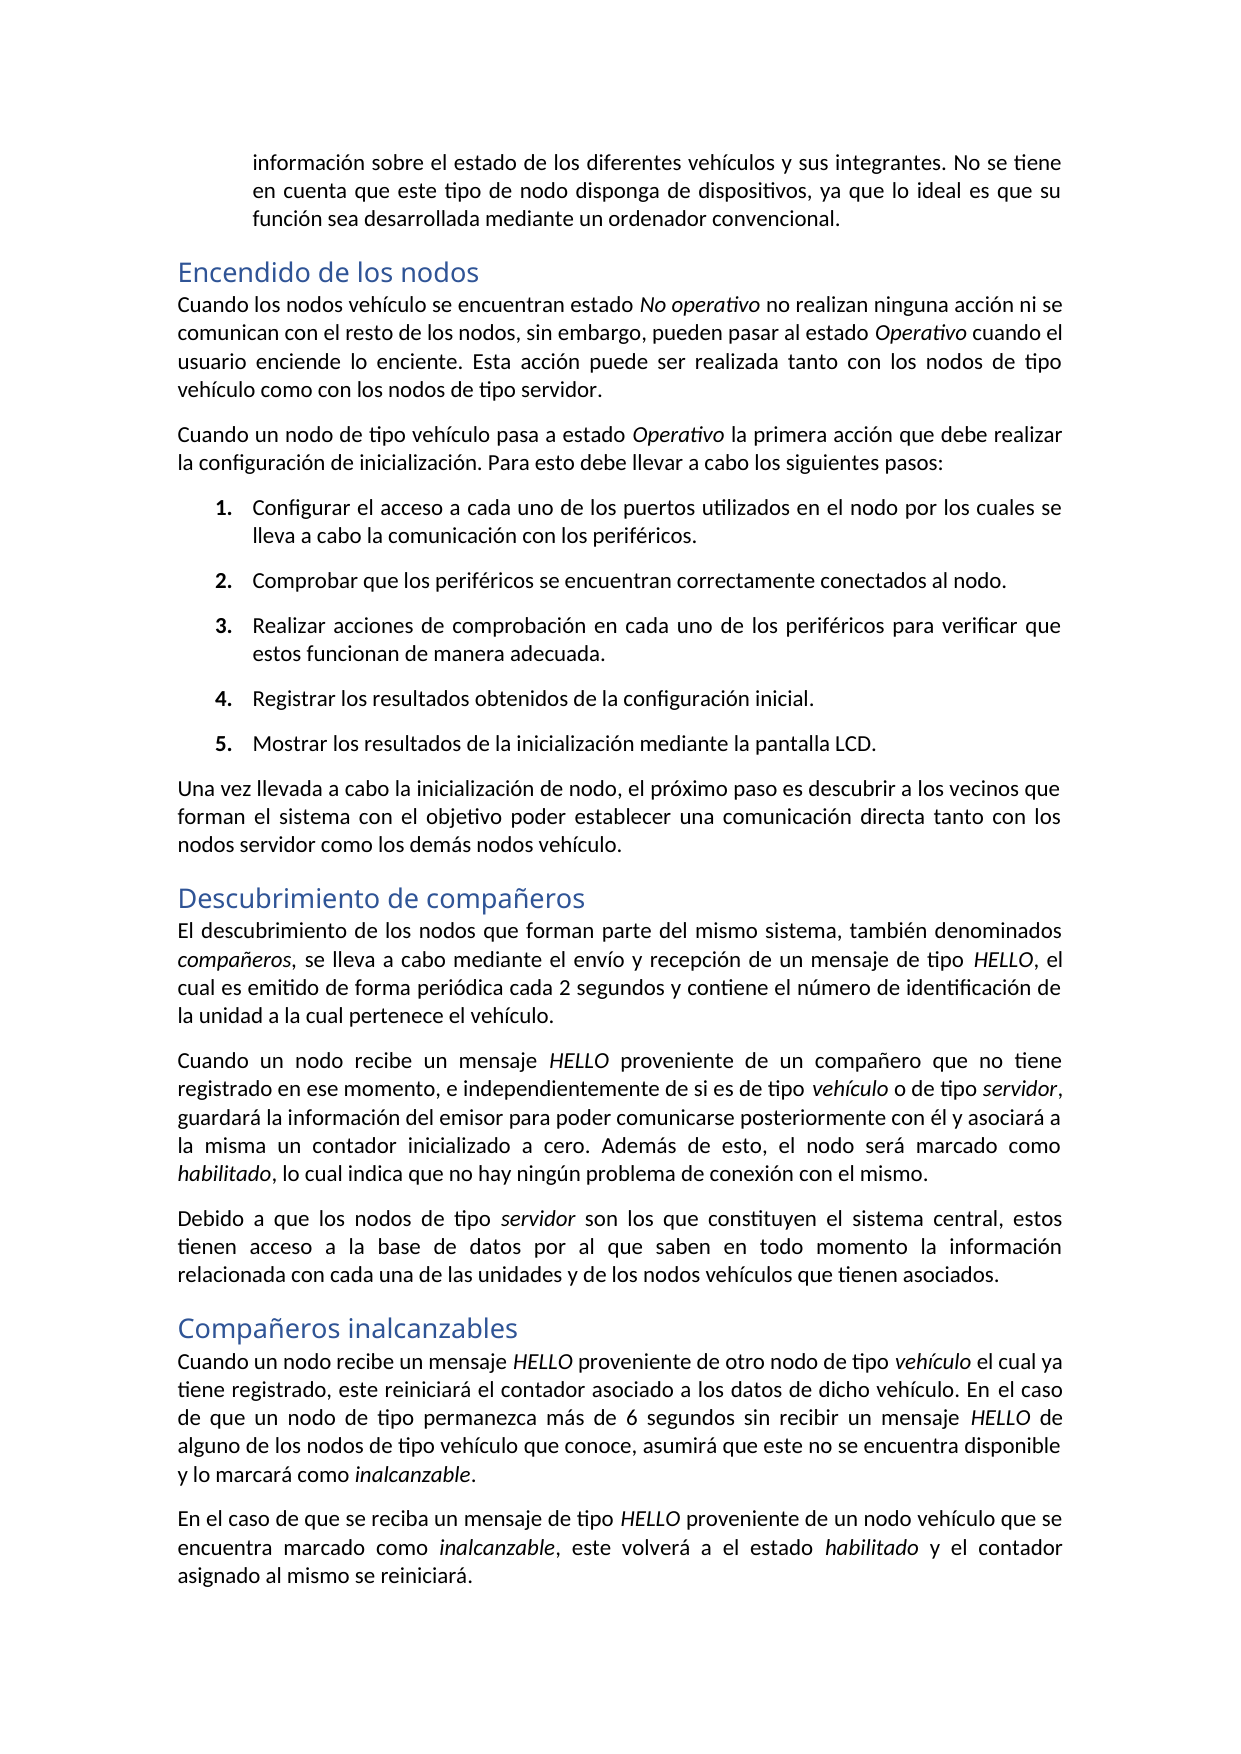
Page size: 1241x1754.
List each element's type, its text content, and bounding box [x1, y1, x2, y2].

subtitle Encendido de los nodos [177, 253, 1063, 290]
text En el caso de que se reciba un mensaje de tipo HELLO proveniente de un nodo vehículo que se encuentra marcado como inalcanzable, este volverá a el estado habilitado y el contador asignado al mismo se reiniciará. [177, 1504, 1063, 1589]
text Cuando un nodo de tipo vehículo pasa a estado Operativo la primera acción que debe realizar la configuración de inicialización. Para esto debe llevar a cabo los siguientes pasos: [177, 420, 1063, 476]
list Mostrar los resultados de la inicialización mediante la pantalla LCD. [215, 729, 1063, 757]
subtitle Compañeros inalcanzables [177, 1309, 1063, 1346]
text Cuando los nodos vehículo se encuentran estado No operativo no realizan ninguna acción ni se comunican con el resto de los nodos, sin embargo, pueden pasar al estado Operativo cuando el usuario enciende lo enciente. Esta acción puede ser realizada tanto con los nodos de tipo vehículo como con los nodos de tipo servidor. [177, 290, 1063, 403]
list Registrar los resultados obtenidos de la configuración inicial. [215, 684, 1063, 712]
text Debido a que los nodos de tipo servidor son los que constituyen el sistema central, estos tienen acceso a la base de datos por al que saben en todo momento la información relacionada con cada una de las unidades y de los nodos vehículos que tienen asociados. [177, 1204, 1063, 1288]
list Configurar el acceso a cada uno de los puertos utilizados en el nodo por los cuales se lleva a cabo la comunicación con los periféricos. [215, 493, 1063, 549]
list Realizar acciones de comprobación en cada uno de los periféricos para verificar que estos funcionan de manera adecuada. [215, 611, 1063, 667]
list información sobre el estado de los diferentes vehículos y sus integrantes. No se tiene en cuenta que este tipo de nodo disponga de dispositivos, ya que lo ideal es que su función sea desarrollada mediante un ordenador convencional. [215, 148, 1063, 232]
text Cuando un nodo recibe un mensaje HELLO proveniente de un compañero que no tiene registrado en ese momento, e independientemente de si es de tipo vehículo o de tipo servidor, guardará la información del emisor para poder comunicarse posteriormente con él y asociará a la misma un contador inicializado a cero. Además de esto, el nodo será marcado como habilitado, lo cual indica que no hay ningún problema de conexión con el mismo. [177, 1046, 1063, 1187]
text Una vez llevada a cabo la inicialización de nodo, el próximo paso es descubrir a los vecinos que forman el sistema con el objetivo poder establecer una comunicación directa tanto con los nodos servidor como los demás nodos vehículo. [177, 774, 1063, 858]
text El descubrimiento de los nodos que forman parte del mismo sistema, también denominados compañeros, se lleva a cabo mediante el envío y recepción de un mensaje de tipo HELLO, el cual es emitido de forma periódica cada 2 segundos y contiene el número de identificación de la unidad a la cual pertenece el vehículo. [177, 917, 1063, 1029]
text Cuando un nodo recibe un mensaje HELLO proveniente de otro nodo de tipo vehículo el cual ya tiene registrado, este reiniciará el contador asociado a los datos de dicho vehículo. En el caso de que un nodo de tipo permanezca más de 6 segundos sin recibir un mensaje HELLO de alguno de los nodos de tipo vehículo que conoce, asumirá que este no se encuentra disponible y lo marcará como inalcanzable. [177, 1347, 1063, 1488]
list Comprobar que los periféricos se encuentran correctamente conectados al nodo. [215, 566, 1063, 594]
subtitle Descubrimiento de compañeros [177, 879, 1063, 916]
